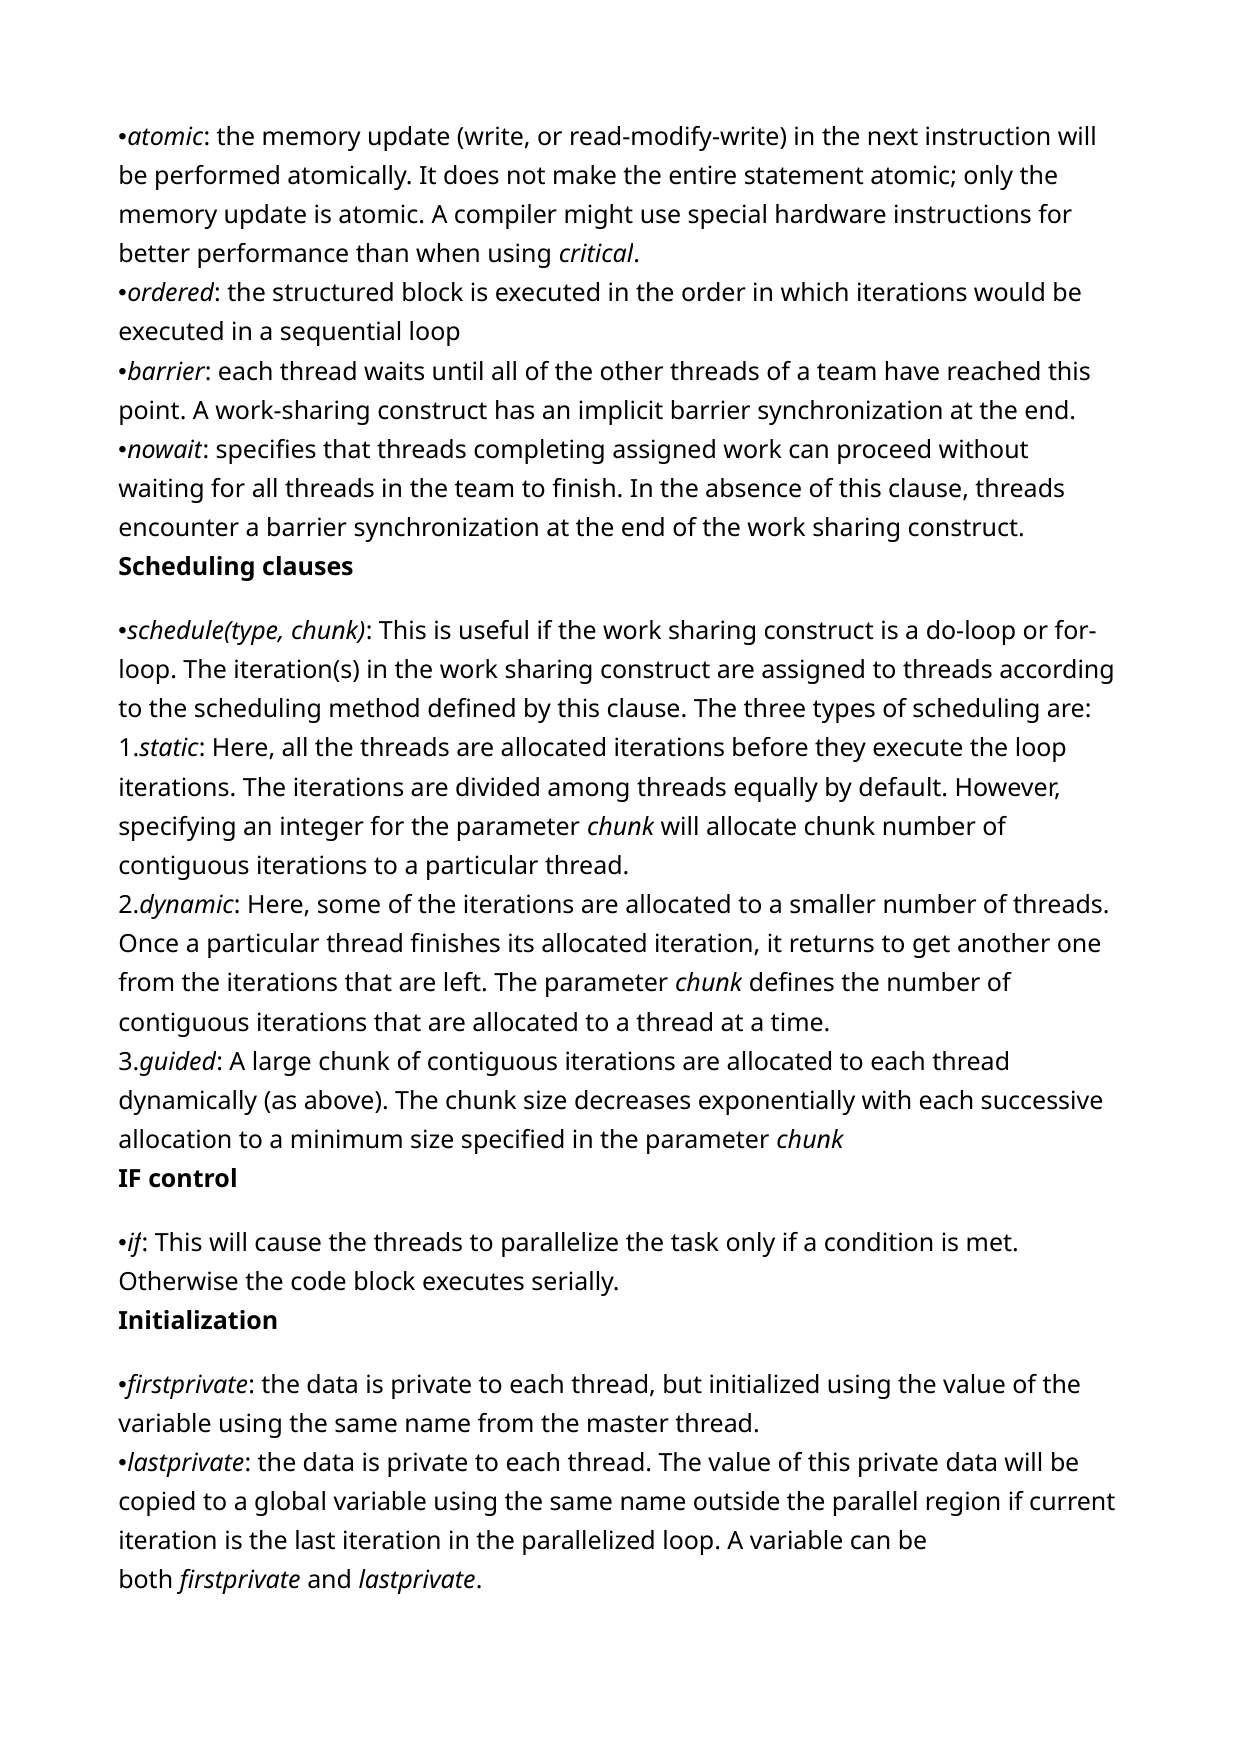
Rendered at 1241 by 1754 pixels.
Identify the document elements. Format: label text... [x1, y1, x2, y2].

list firstprivate: the data is private to each thread, but initialized using the value of the variable using the same name from the master thread. [118, 1366, 1122, 1439]
subtitle Scheduling clauses [118, 549, 1122, 583]
list barrier: each thread waits until all of the other threads of a team have reached this point. A work-sharing construct has an implicit barrier synchronization at the end. [118, 353, 1122, 426]
list ordered: the structured block is executed in the order in which iterations would be executed in a sequential loop [118, 275, 1122, 348]
list if: This will cause the threads to parallelize the task only if a condition is met. Otherwise the code block executes serially. [118, 1224, 1122, 1298]
list atomic: the memory update (write, or read-modify-write) in the next instruction will be performed atomically. It does not make the entire statement atomic; only the memory update is atomic. A compiler might use special hardware instructions for better performance than when using critical. [118, 118, 1122, 270]
list schedule(type, chunk): This is useful if the work sharing construct is a do-loop or for-loop. The iteration(s) in the work sharing construct are assigned to threads according to the scheduling method defined by this clause. The three types of scheduling are: [118, 612, 1122, 725]
list guided: A large chunk of contiguous iterations are allocated to each thread dynamically (as above). The chunk size decreases exponentially with each successive allocation to a minimum size specified in the parameter chunk [118, 1043, 1122, 1156]
list dynamic: Here, some of the iterations are allocated to a smaller number of threads. Once a particular thread finishes its allocated iteration, it returns to get another one from the iterations that are left. The parameter chunk defines the number of contiguous iterations that are allocated to a thread at a time. [118, 887, 1122, 1038]
list lastprivate: the data is private to each thread. The value of this private data will be copied to a global variable using the same name outside the parallel region if current iteration is the last iteration in the parallelized loop. A variable can be both firstprivate and lastprivate. [118, 1444, 1122, 1596]
list nowait: specifies that threads completing assigned work can proceed without waiting for all threads in the team to finish. In the absence of this clause, threads encounter a barrier synchronization at the end of the work sharing construct. [118, 431, 1122, 544]
list static: Here, all the threads are allocated iterations before they execute the loop iterations. The iterations are divided among threads equally by default. However, specifying an integer for the parameter chunk will allocate chunk number of contiguous iterations to a particular thread. [118, 730, 1122, 882]
subtitle IF control [118, 1161, 1122, 1195]
subtitle Initialization [118, 1303, 1122, 1337]
